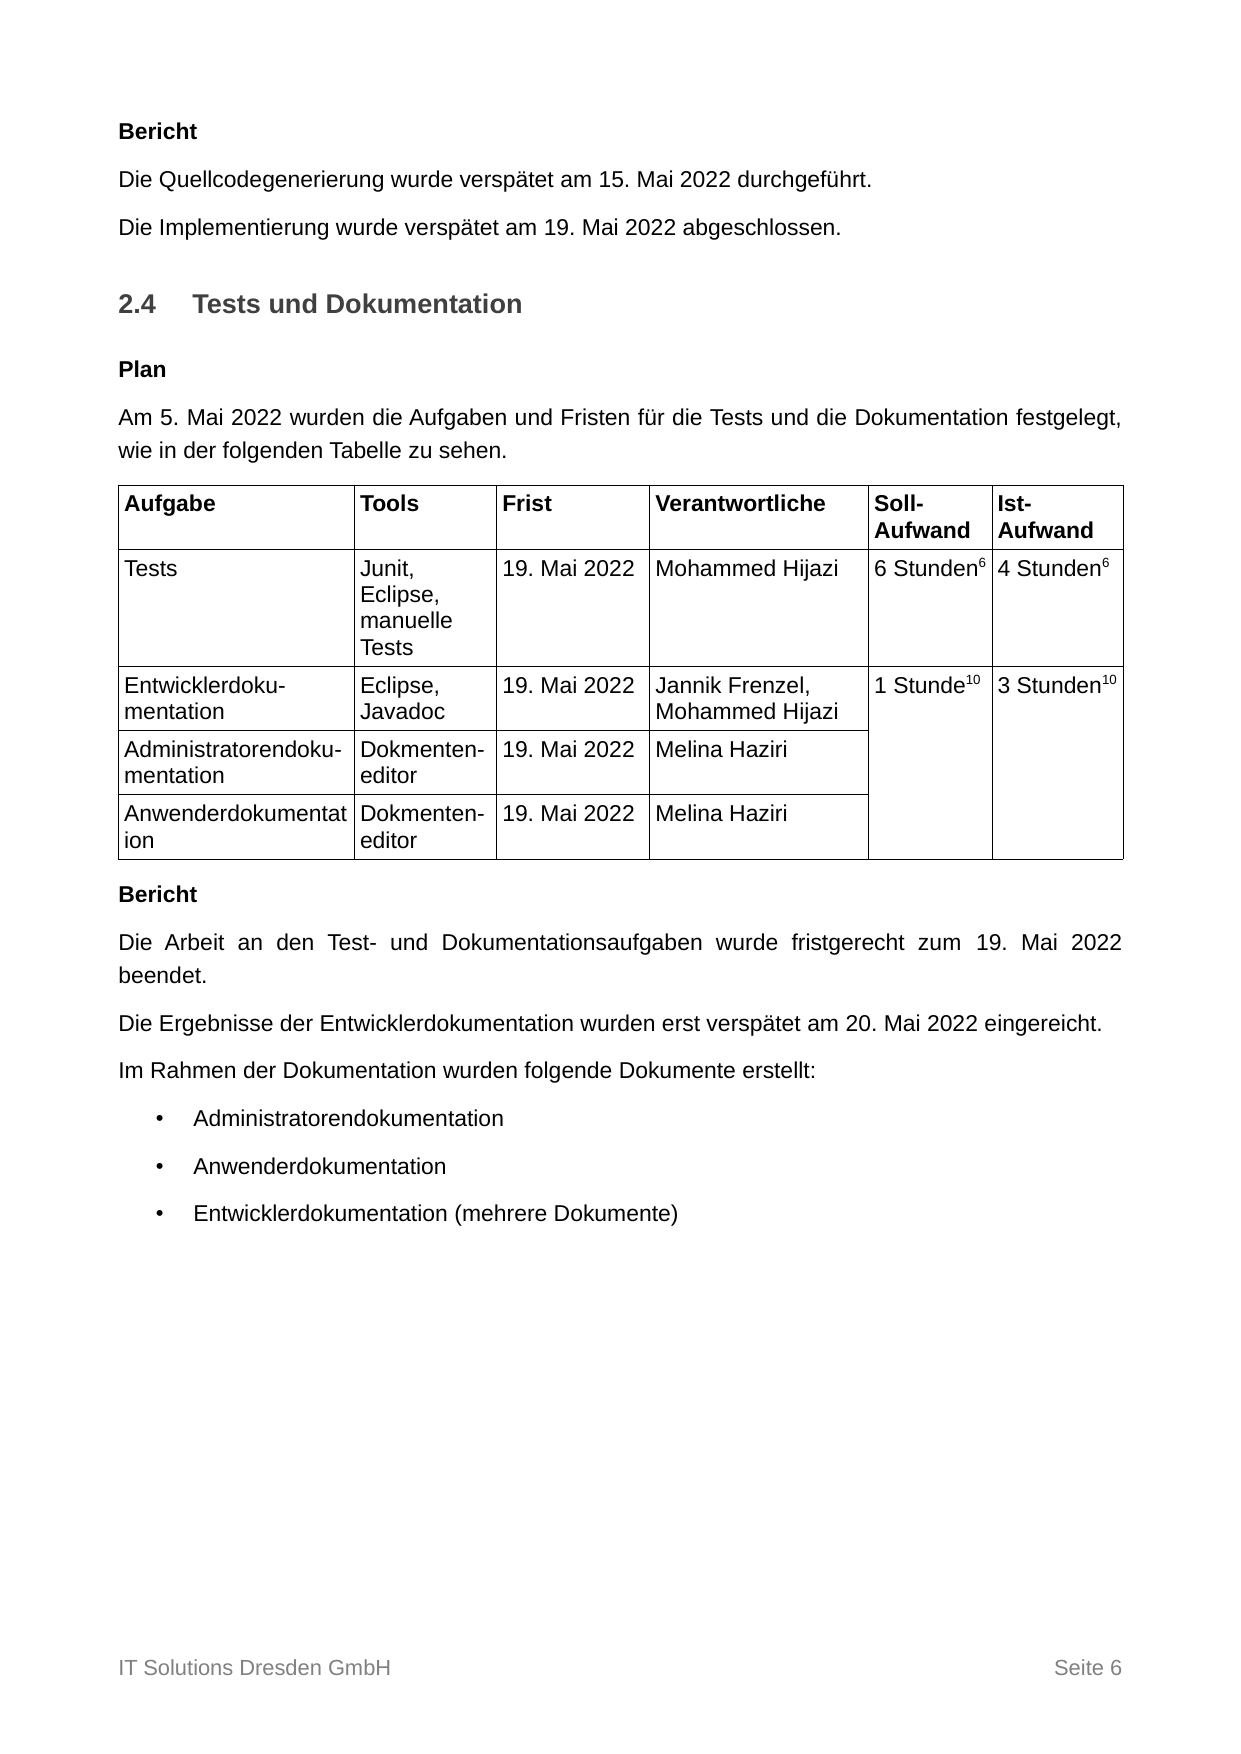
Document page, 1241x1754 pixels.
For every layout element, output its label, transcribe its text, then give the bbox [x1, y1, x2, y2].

table_cell 19. Mai 2022 [497, 795, 649, 859]
text Die Quellcodegenerierung wurde verspätet am 15. Mai 2022 durchgeführt. [118, 166, 1122, 192]
table_cell Anwenderdokumentation [119, 795, 354, 859]
text Die Implementierung wurde verspätet am 19. Mai 2022 abgeschlossen. [118, 213, 1122, 240]
table_cell Melina Haziri [650, 795, 868, 859]
table_cell Dokmenten-editor [355, 795, 496, 859]
text Im Rahmen der Dokumentation wurden folgende Dokumente erstellt: [118, 1057, 1122, 1083]
table_cell Tests [119, 550, 354, 666]
table_header Tools [355, 486, 496, 549]
table_cell Mohammed Hijazi [650, 550, 868, 666]
list Administratorendokumentation [156, 1105, 1122, 1131]
table_header Ist-Aufwand [993, 486, 1123, 549]
table_header Aufgabe [119, 486, 354, 549]
table_cell Jannik Frenzel, Mohammed Hijazi [650, 667, 868, 730]
subtitle Plan [118, 356, 1122, 383]
table_cell 19. Mai 2022 [497, 667, 649, 730]
table_cell 1 Stunde10 [869, 667, 992, 859]
table_header Soll-Aufwand [869, 486, 992, 549]
table_cell 3 Stunden10 [993, 667, 1123, 859]
table_cell Melina Haziri [650, 731, 868, 794]
table_cell 6 Stunden6 [869, 550, 992, 666]
list Entwicklerdokumentation (mehrere Dokumente) [156, 1200, 1122, 1227]
text Die Ergebnisse der Entwicklerdokumentation wurden erst verspätet am 20. Mai 2022 eingereicht. [118, 1009, 1122, 1036]
table_cell Administratorendoku-mentation [119, 731, 354, 794]
table_cell Junit, Eclipse, manuelle Tests [355, 550, 496, 666]
list Anwenderdokumentation [156, 1153, 1122, 1179]
subtitle Bericht [118, 118, 1122, 144]
table_cell Dokmenten-editor [355, 731, 496, 794]
text Die Arbeit an den Test- und Dokumentationsaufgaben wurde fristgerecht zum 19. Mai 2022 beendet. [118, 929, 1122, 988]
table_header Frist [497, 486, 649, 549]
table_cell 19. Mai 2022 [497, 731, 649, 794]
table_cell Eclipse, Javadoc [355, 667, 496, 730]
table_cell 4 Stunden6 [993, 550, 1123, 666]
text Am 5. Mai 2022 wurden die Aufgaben und Fristen für die Tests und die Dokumentation festgelegt, wie in der folgenden Tabelle zu sehen. [118, 404, 1122, 463]
subtitle Bericht [118, 881, 1122, 907]
subtitle Tests und Dokumentation [118, 288, 1122, 319]
table_cell 19. Mai 2022 [497, 550, 649, 666]
table_header Verantwortliche [650, 486, 868, 549]
table_cell Entwicklerdoku-mentation [119, 667, 354, 730]
